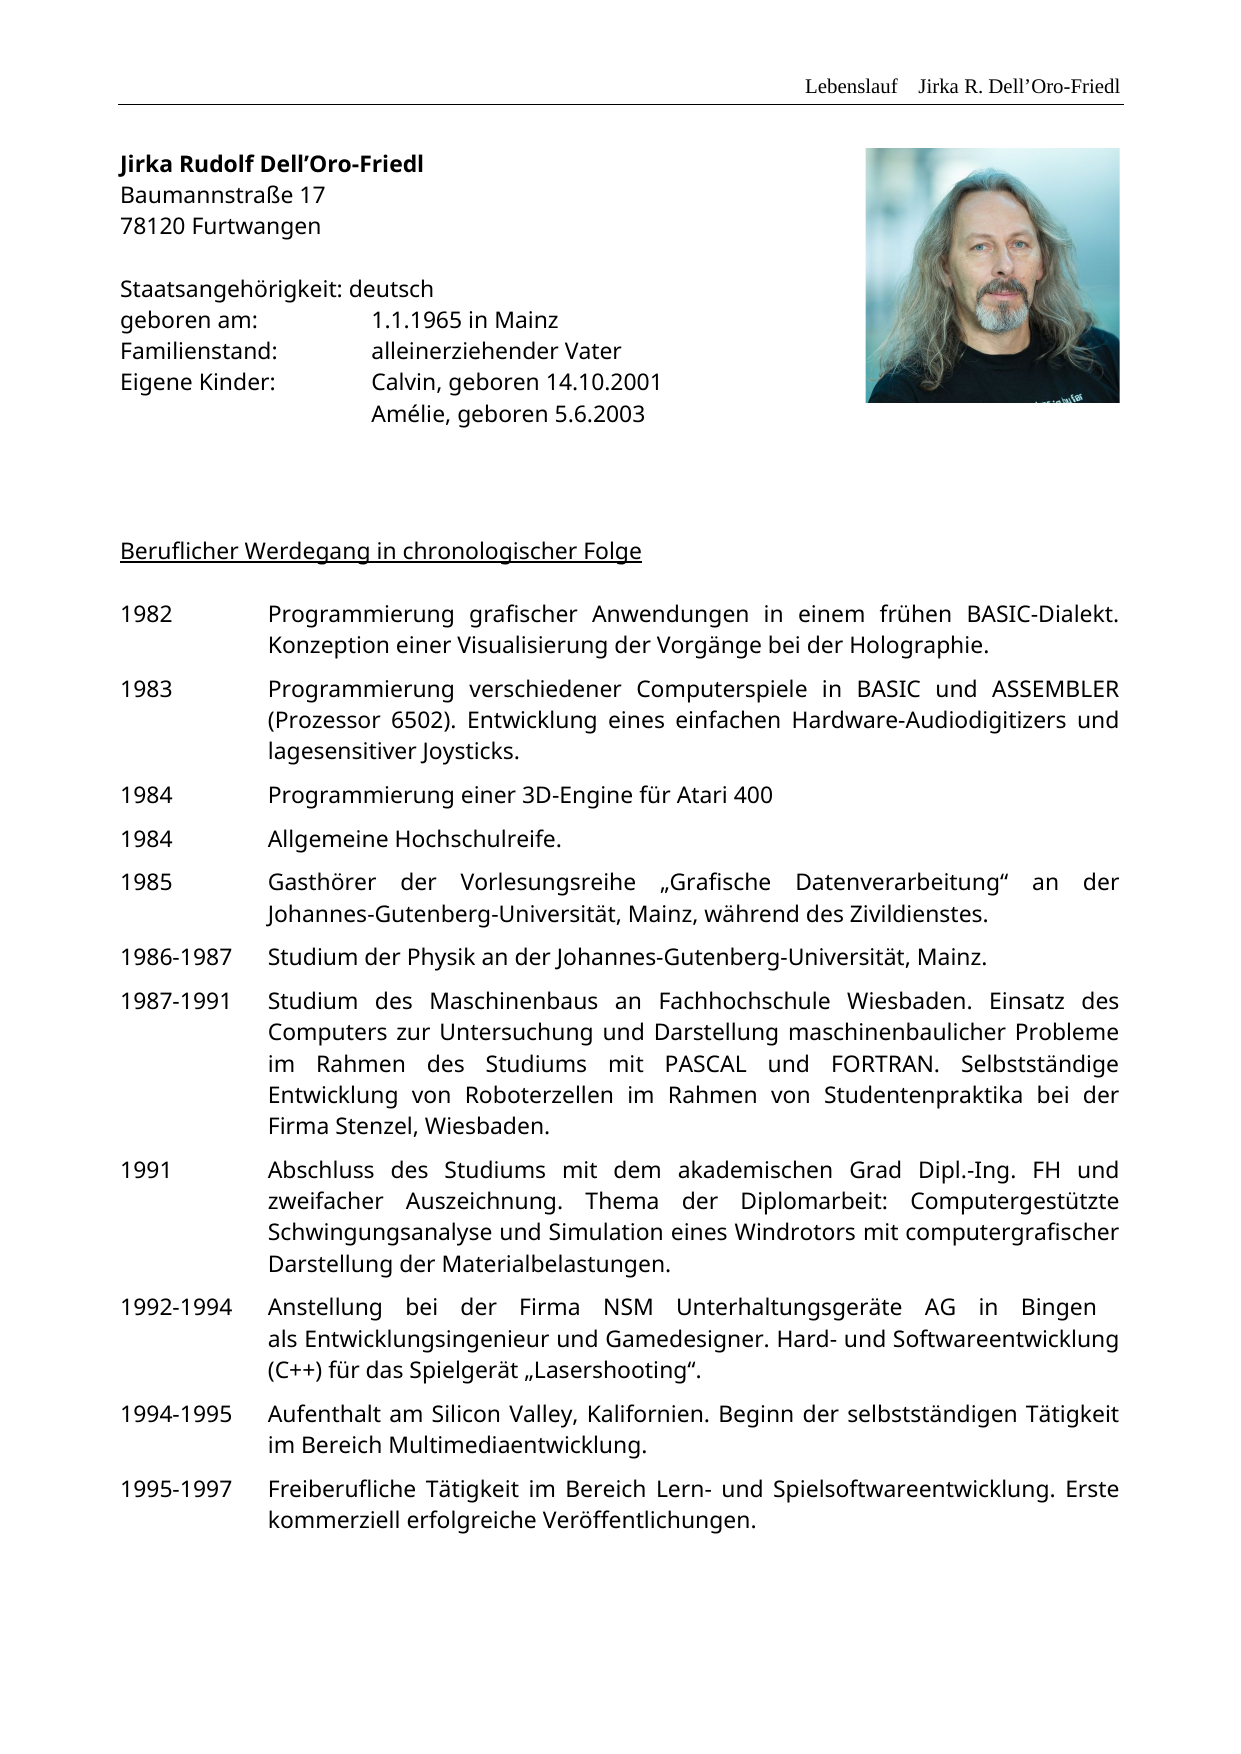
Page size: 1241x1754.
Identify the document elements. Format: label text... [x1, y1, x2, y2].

picture [865, 148, 1120, 403]
text 1994-1995 Aufenthalt am Silicon Valley, Kalifornien. Beginn der selbstständigen Tätigkeit im Bereich Multimediaentwicklung. [120, 1398, 1120, 1460]
text Baumannstraße 17 [120, 179, 865, 210]
text Jirka Rudolf Dell’Oro-Friedl [120, 148, 865, 179]
text 1992-1994 Anstellung bei der Firma NSM Unterhaltungsgeräte AG in Bingen als Entwicklungsingenieur und Gamedesigner. Hard- und Softwareentwicklung (C++) für das Spielgerät „Lasershooting“. [120, 1291, 1120, 1385]
text 1995-1997 Freiberufliche Tätigkeit im Bereich Lern- und Spielsoftwareentwicklung. Erste kommerziell erfolgreiche Veröffentlichungen. [120, 1473, 1120, 1535]
text 1986-1987 Studium der Physik an der Johannes-Gutenberg-Universität, Mainz. [120, 941, 1120, 973]
text Eigene Kinder: Calvin, geboren 14.10.2001 [120, 366, 865, 398]
text 1983 Programmierung verschiedener Computerspiele in BASIC und ASSEMBLER (Prozessor 6502). Entwicklung eines einfachen Hardware-Audiodigitizers und lagesensitiver Joysticks. [120, 673, 1120, 766]
text 1984 Programmierung einer 3D-Engine für Atari 400 [120, 779, 1120, 810]
text Staatsangehörigkeit: deutsch [120, 273, 865, 304]
text 1982 Programmierung grafischer Anwendungen in einem frühen BASIC-Dialekt. Konzeption einer Visualisierung der Vorgänge bei der Holographie. [120, 598, 1120, 660]
text geboren am: 1.1.1965 in Mainz [120, 304, 865, 335]
text 1985 Gasthörer der Vorlesungsreihe „Grafische Datenverarbeitung“ an der Johannes-Gutenberg-Universität, Mainz, während des Zivildienstes. [120, 866, 1120, 929]
text 1984 Allgemeine Hochschulreife. [120, 823, 1120, 854]
text Beruflicher Werdegang in chronologischer Folge [120, 535, 1120, 566]
text 78120 Furtwangen [120, 210, 865, 241]
text Amélie, geboren 5.6.2003 [120, 398, 1120, 429]
text 1991 Abschluss des Studiums mit dem akademischen Grad Dipl.-Ing. FH und zweifacher Auszeichnung. Thema der Diplomarbeit: Computergestützte Schwingungsanalyse und Simulation eines Windrotors mit computergrafischer Darstellung der Materialbelastungen. [120, 1154, 1120, 1279]
text Familienstand: alleinerziehender Vater [120, 335, 865, 366]
text 1987-1991 Studium des Maschinenbaus an Fachhochschule Wiesbaden. Einsatz des Computers zur Untersuchung und Darstellung maschinenbaulicher Probleme im Rahmen des Studiums mit PASCAL und FORTRAN. Selbstständige Entwicklung von Roboterzellen im Rahmen von Studentenpraktika bei der Firma Stenzel, Wiesbaden. [120, 985, 1120, 1141]
